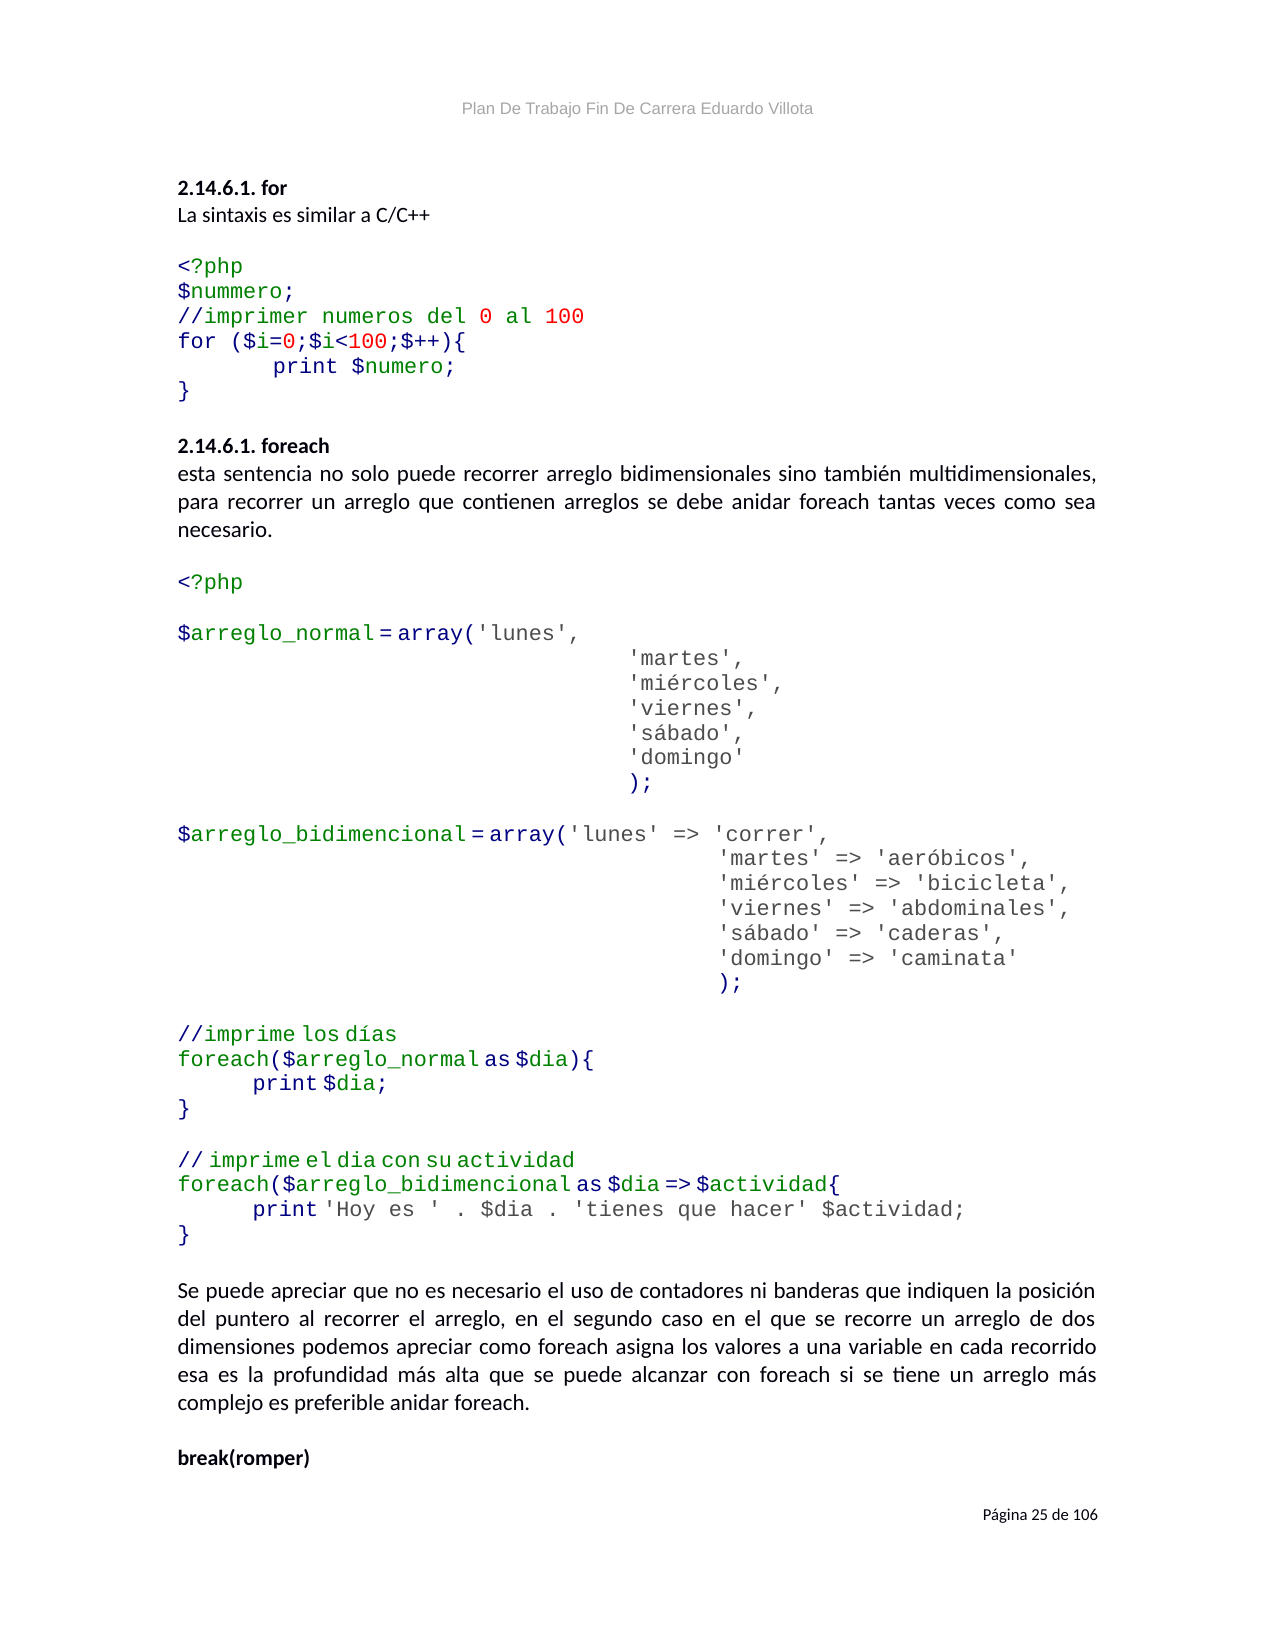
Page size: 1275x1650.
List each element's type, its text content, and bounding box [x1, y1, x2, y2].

text <?php [177, 256, 1098, 280]
text $nummero; [177, 280, 1098, 305]
text print 'Hoy es ' . $dia . 'tienes que hacer' $actividad; [177, 1198, 1098, 1223]
text 'martes' => 'aeróbicos', [177, 848, 1098, 872]
text $arreglo_bidimencional = array('lunes' => 'correr', [177, 823, 1098, 848]
text $arreglo_normal = array('lunes', [177, 623, 1098, 647]
text } [177, 379, 1098, 404]
text Se puede apreciar que no es necesario el uso de contadores ni banderas que indiquen la posición del puntero al recorrer el arreglo, en el segundo caso en el que se recorre un arreglo de dos dimensiones podemos apreciar como foreach asigna los valores a una variable en cada recorrido esa es la profundidad más alta que se puede alcanzar con foreach si se tiene un arreglo más complejo es preferible anidar foreach. [177, 1276, 1098, 1416]
text } [177, 1097, 1098, 1122]
text <?php [177, 571, 1098, 596]
text 'domingo' [177, 747, 1098, 771]
text for ($i=0;$i<100;$++){ [177, 330, 1098, 355]
text print $dia; [177, 1073, 1098, 1097]
text La sintaxis es similar a C/C++ [177, 201, 1098, 228]
text ); [177, 972, 1098, 996]
text //imprime los días [177, 1023, 1098, 1048]
text 'miércoles' => 'bicicleta', [177, 872, 1098, 897]
text break(romper) [177, 1444, 1098, 1471]
text 'sábado', [177, 722, 1098, 747]
text esta sentencia no solo puede recorrer arreglo bidimensionales sino también multidimensionales, para recorrer un arreglo que contienen arreglos se debe anidar foreach tantas veces como sea necesario. [177, 459, 1098, 543]
text 'martes', [177, 647, 1098, 672]
text // imprime el dia con su actividad [177, 1149, 1098, 1174]
text ); [177, 771, 1098, 796]
text foreach($arreglo_normal as $dia){ [177, 1048, 1098, 1073]
text } [177, 1223, 1098, 1248]
text 'miércoles', [177, 672, 1098, 697]
text foreach($arreglo_bidimencional as $dia => $actividad{ [177, 1174, 1098, 1198]
text 'domingo' => 'caminata' [177, 947, 1098, 972]
text 'viernes', [177, 697, 1098, 722]
text 'viernes' => 'abdominales', [177, 897, 1098, 922]
text 'sábado' => 'caderas', [177, 922, 1098, 947]
text 2.14.6.1. for [177, 174, 1098, 201]
text //imprimer numeros del 0 al 100 [177, 305, 1098, 330]
text print $numero; [177, 355, 1098, 379]
text 2.14.6.1. foreach [177, 432, 1098, 459]
